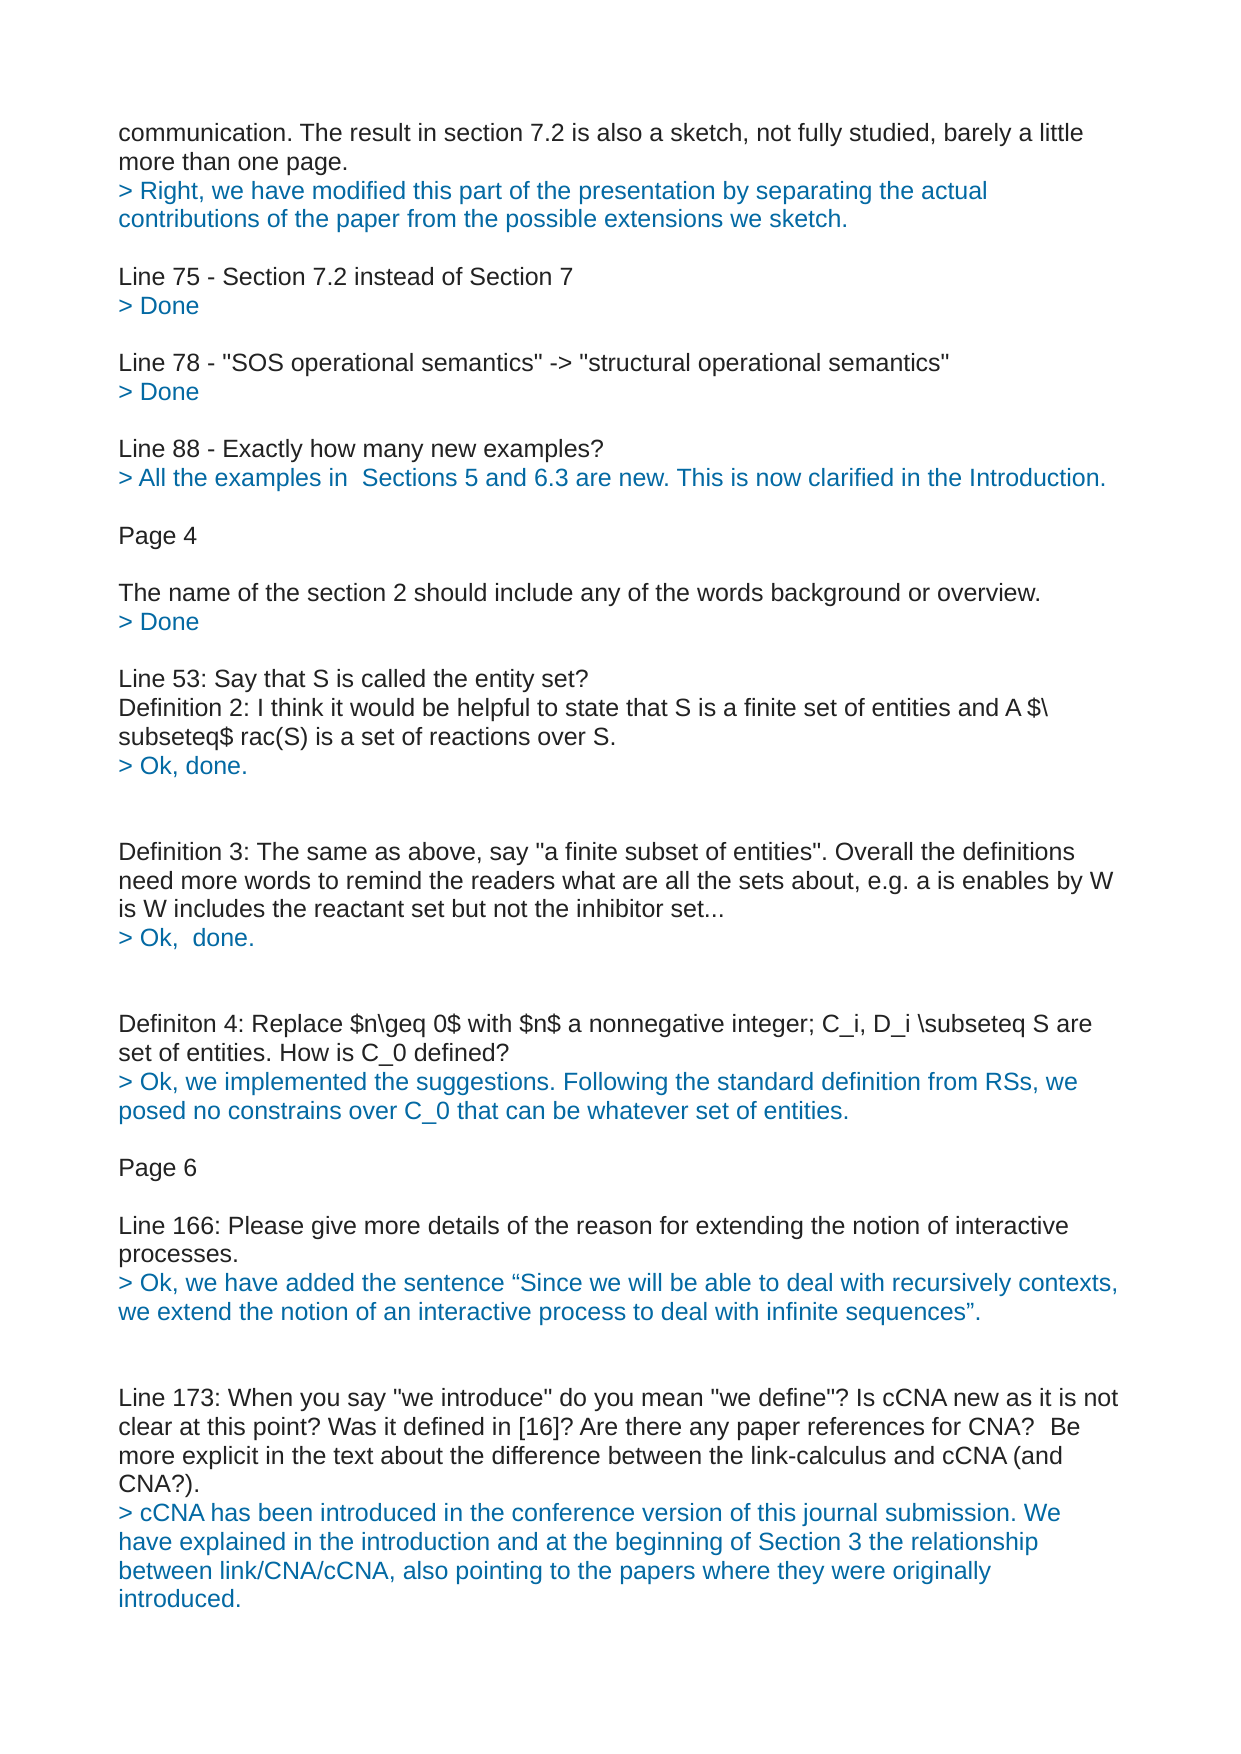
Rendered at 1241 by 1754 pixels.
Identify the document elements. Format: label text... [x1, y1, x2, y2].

text > Done [118, 377, 1122, 406]
text Line 53: Say that S is called the entity set? Definition 2: I think it would be helpful to state that S is a finite set of entities and A $\subseteq$ rac(S) is a set of reactions over S. [118, 636, 1122, 751]
text > Right, we have modified this part of the presentation by separating the actual contributions of the paper from the possible extensions we sketch. [118, 176, 1122, 233]
text > Ok, we implemented the suggestions. Following the standard definition from RSs, we posed no constrains over C_0 that can be whatever set of entities. [118, 1067, 1122, 1124]
text > Done [118, 291, 1122, 319]
text > Ok, we have added the sentence “Since we will be able to deal with recursively contexts, we extend the notion of an interactive process to deal with infinite sequences”. [118, 1268, 1122, 1326]
text Page 6 [118, 1124, 1122, 1211]
text > Ok, done. [118, 923, 1122, 952]
text > All the examples in Sections 5 and 6.3 are new. This is now clarified in the Introduction. Page 4 [118, 463, 1122, 578]
text Line 75 - Section 7.2 instead of Section 7 [118, 233, 1122, 291]
text Line 78 - "SOS operational semantics" -> "structural operational semantics" [118, 319, 1122, 377]
text > Done [118, 607, 1122, 636]
text Definition 3: The same as above, say "a finite subset of entities". Overall the definitions need more words to remind the readers what are all the sets about, e.g. a is enables by W is W includes the reactant set but not the inhibitor set... [118, 808, 1122, 923]
text Definiton 4: Replace $n\geq 0$ with $n$ a nonnegative integer; C_i, D_i \subseteq S are set of entities. How is C_0 defined? [118, 981, 1122, 1067]
text Line 173: When you say "we introduce" do you mean "we define"? Is cCNA new as it is not clear at this point? Was it defined in [16]? Are there any paper references for CNA? Be more explicit in the text about the difference between the link-calculus and cCNA (and CNA?). > cCNA has been introduced in the conference version of this journal submission. We have explained in the introduction and at the beginning of Section 3 the relationship between link/CNA/cCNA, also pointing to the papers where they were originally introduced. [118, 1354, 1122, 1613]
text Line 166: Please give more details of the reason for extending the notion of interactive processes. [118, 1211, 1122, 1268]
text > Ok, done. [118, 751, 1122, 779]
text Line 88 - Exactly how many new examples? [118, 406, 1122, 463]
text The name of the section 2 should include any of the words background or overview. [118, 578, 1122, 607]
text communication. The result in section 7.2 is also a sketch, not fully studied, barely a little more than one page. [118, 118, 1122, 176]
